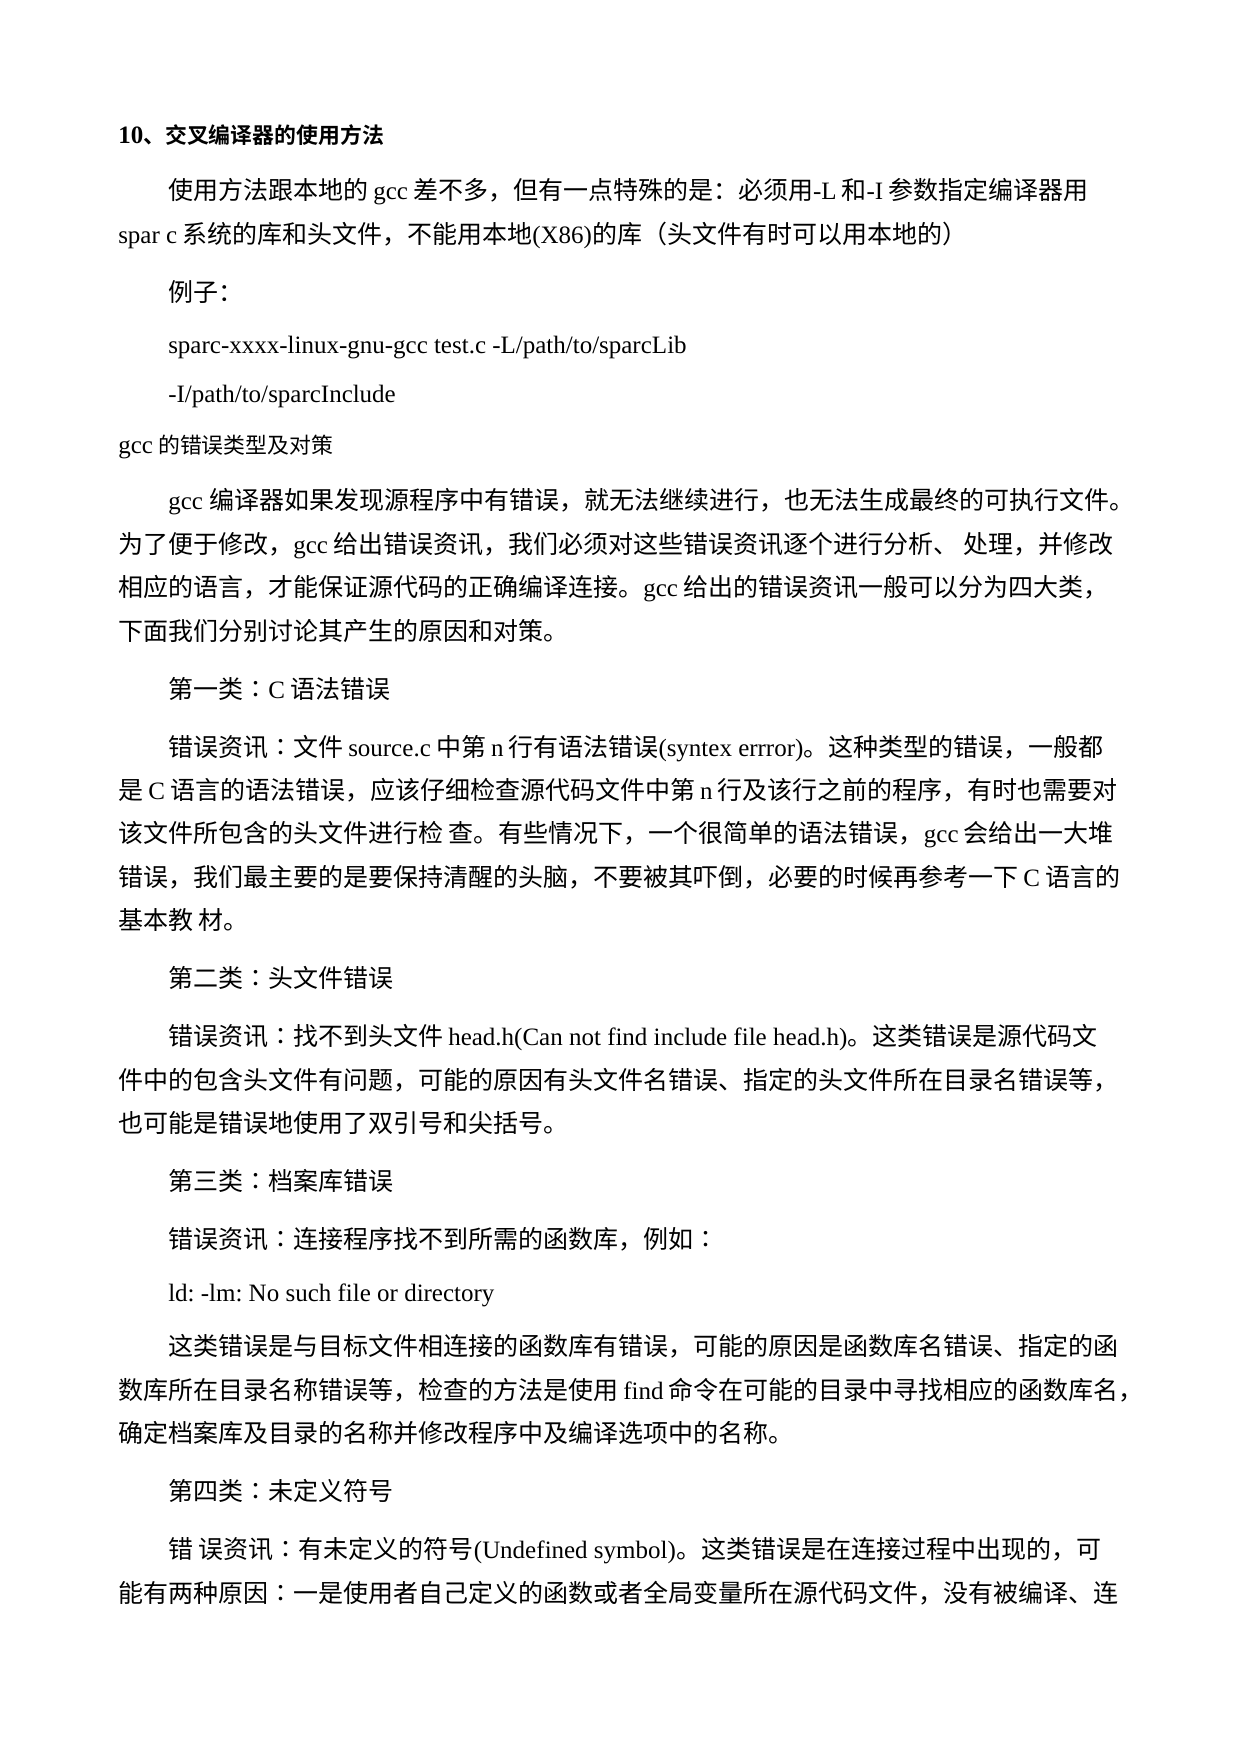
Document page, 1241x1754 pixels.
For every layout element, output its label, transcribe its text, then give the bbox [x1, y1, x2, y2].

text 这类错误是与目标文件相连接的函数库有错误，可能的原因是函数库名错误、指定的函数库所在目录名称错误等，检查的方法是使用find命令在可能的目录中寻找相应的函数库名，确定档案库及目录的名称并修改程序中及编译选项中的名称。 [118, 1327, 1122, 1450]
text sparc-xxxx-linux-gnu-gcc test.c -L/path/to/sparcLib [118, 330, 1122, 359]
text 错误资讯∶找不到头文件head.h(Can not find include file head.h)。这类错误是源代码文件中的包含头文件有问题，可能的原因有头文件名错误、指定的头文件所在目录名错误等，也可能是错误地使用了双引号和尖括号。 [118, 1017, 1122, 1140]
text ld: -lm: No such file or directory [118, 1278, 1122, 1307]
text gcc的错误类型及对策 [118, 428, 1122, 460]
text 第四类∶未定义符号 [118, 1472, 1122, 1508]
text 第二类∶头文件错误 [118, 959, 1122, 995]
text gcc 编译器如果发现源程序中有错误，就无法继续进行，也无法生成最终的可执行文件。为了便于修改，gcc给出错误资讯，我们必须对这些错误资讯逐个进行分析、 处理，并修改相应的语言，才能保证源代码的正确编译连接。gcc给出的错误资讯一般可以分为四大类，下面我们分别讨论其产生的原因和对策。 [118, 481, 1122, 647]
text 第三类∶档案库错误 [118, 1162, 1122, 1198]
text 错误资讯∶连接程序找不到所需的函数库，例如∶ [118, 1220, 1122, 1256]
text 10、交叉编译器的使用方法 [118, 118, 1122, 150]
text 例子： [118, 272, 1122, 308]
text -I/path/to/sparcInclude [118, 379, 1122, 408]
text 使用方法跟本地的gcc差不多，但有一点特殊的是：必须用-L和-I参数指定编译器用spar c系统的库和头文件，不能用本地(X86)的库（头文件有时可以用本地的） [118, 171, 1122, 250]
text 错误资讯∶文件source.c中第n行有语法错误(syntex errror)。这种类型的错误，一般都是C语言的语法错误，应该仔细检查源代码文件中第n行及该行之前的程序，有时也需要对该文件所包含的头文件进行检 查。有些情况下，一个很简单的语法错误，gcc会给出一大堆错误，我们最主要的是要保持清醒的头脑，不要被其吓倒，必要的时候再参考一下C语言的基本教 材。 [118, 727, 1122, 937]
text 第一类∶C语法错误 [118, 669, 1122, 705]
text 错 误资讯∶有未定义的符号(Undefined symbol)。这类错误是在连接过程中出现的，可能有两种原因∶一是使用者自己定义的函数或者全局变量所在源代码文件，没有被编译、连 [118, 1530, 1122, 1609]
